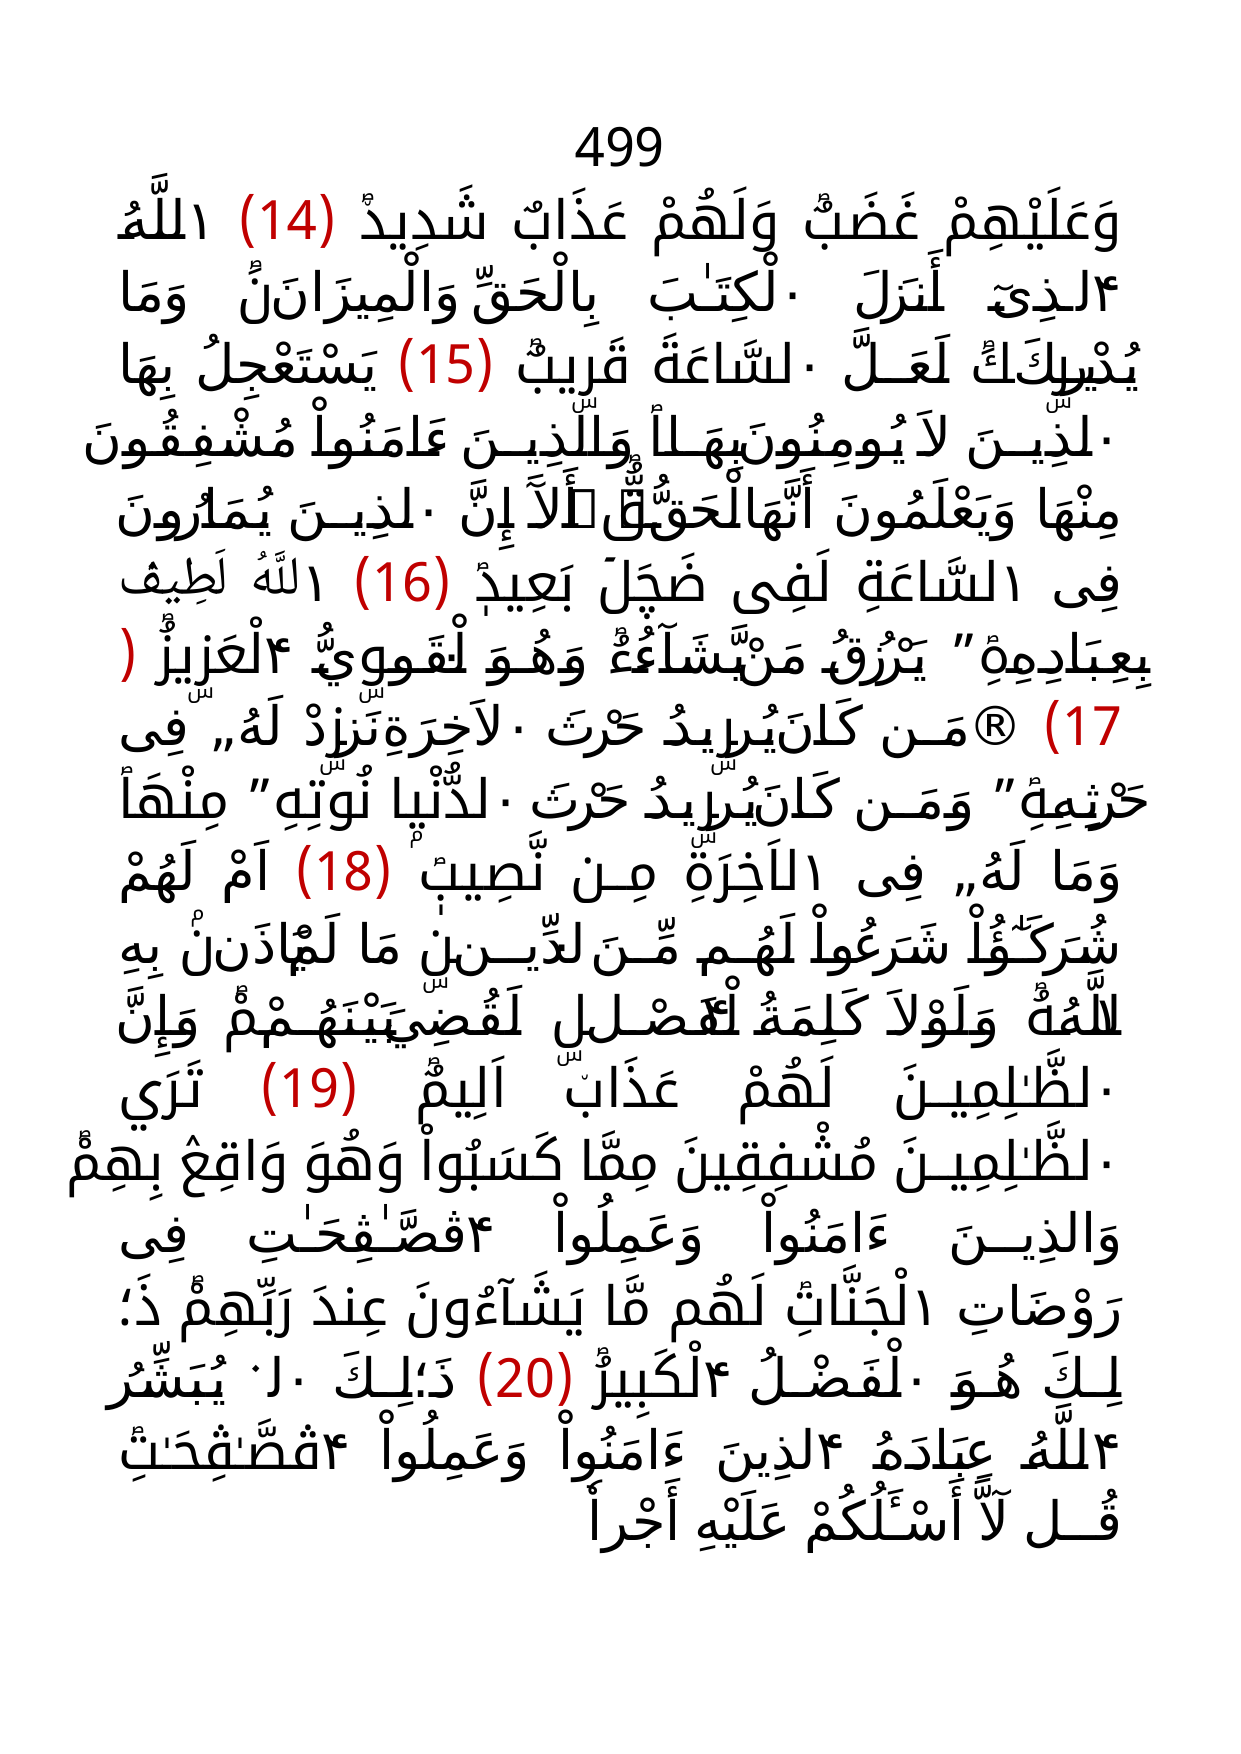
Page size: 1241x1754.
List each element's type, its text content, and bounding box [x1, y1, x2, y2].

text 499 [118, 118, 1122, 189]
text وَعَلَيْهِمْ غَضَبٌؐ وَلَهُمْ عَذَابٌ شَدِيد٘ؐ (14) ۱للَّهُ ۴ﻟـذِىٓ أَنزَلَ ۰لْكِتَـٰبَ بِالْحَقِّ وَالْمِيزَانَؐ وَمَا يُدْرۣيــكَؐ لَعَــلَّ ۰لسَّاعَةَ قَرۣيبٌؐ (15) يَسْتَعْجِلُ بِهَا ۰لذِيــنَ لاَ يُومِنُونَ بِهَاؐ وَالذِيــنَ ءَامَنُواْ مُشْفِقُونَ مِنْهَا وَيَعْلَمُونَ أَنَّهَا ۰لْحَقُّؐ أَلآَ إِنَّ ۰لذِيــنَ يُمَارُونَ فِى ۱لسَّاعَةِ لَفِى ضَچَلٙ بَعِيدٖؐ (16) ۱للَّهُ لَطِيفٛ بِعِبَادِهِؐ” يَرْزُقُ مَنْ يَّشَآءُؐ وَهُوَ ۰لْقَوۣيُّ ۴لْعَزۣيزُؐ (17) ® مَــن كَانَ يُرۣيدُ حَرْثَ ۰لاَخِرَةِ نَزۣدْ لَهُ„ فِى حَرْثِهِؐ” وَمَــن كَانَ يُرۣيدُ حَرْثَ ۰لدُّنْيۭا نُوتِهِ” مِنْهَاؐ وَمَا لَهُ„ فِى ۱لاَخِرَةِ مِــن نَّصِيبٖؐ (18) اَمْ لَهُمْ شُرَكَـٰٓؤُاْ شَرَعُواْ لَهُم مِّــنَ ۰لدِّيــنۣ مَا لَمْ يَاذَنۢ بِهِ ۱للَّهُؐ وَلَوْلاَ كَلِمَةُ ۴لْفَصْــلۣ لَقُضِيَ بَيْنَهُمْؐ وَإِنَّ ۰لظَّـٰلِمِيــنَ لَهُمْ عَذَاب٘ اَلِيمٌؐ (19) تَرَي ۰لظَّـٰلِمِيــنَ مُشْفِقِينَ مِمَّا كَسَبُواْ وَهُوَ وَاقِعٛ بِهِمْؐ وَالذِيــنَ ءَامَنُواْ وَعَمِلُواْ ۴ڤصَّـٰڤِحَـٰتِ فِى رَوْضَاتِ ۱لْجَنَّاتِؐ لَهُم مَّا يَشَآءُونَ عِندَ رَبِّهِمْؐ ذَ؛لِــكَ هُوَ ۰لْفَضْــلُ ۴لْكَبِيرُؐ (20) ذَ؛لِــكَ ۰ﻟ﮲ يُبَشِّرُ ۴للَّهُ عِبَادَهُ ۴لذِينَ ءَامَنُواْ وَعَمِلُواْ ۴ڤصَّـٰڤِحَـٰتِؐ قُــل لٓاَّ أَسْـَٔلُكُمْ عَلَيْهِ أَجْراٗ [118, 189, 1122, 1562]
